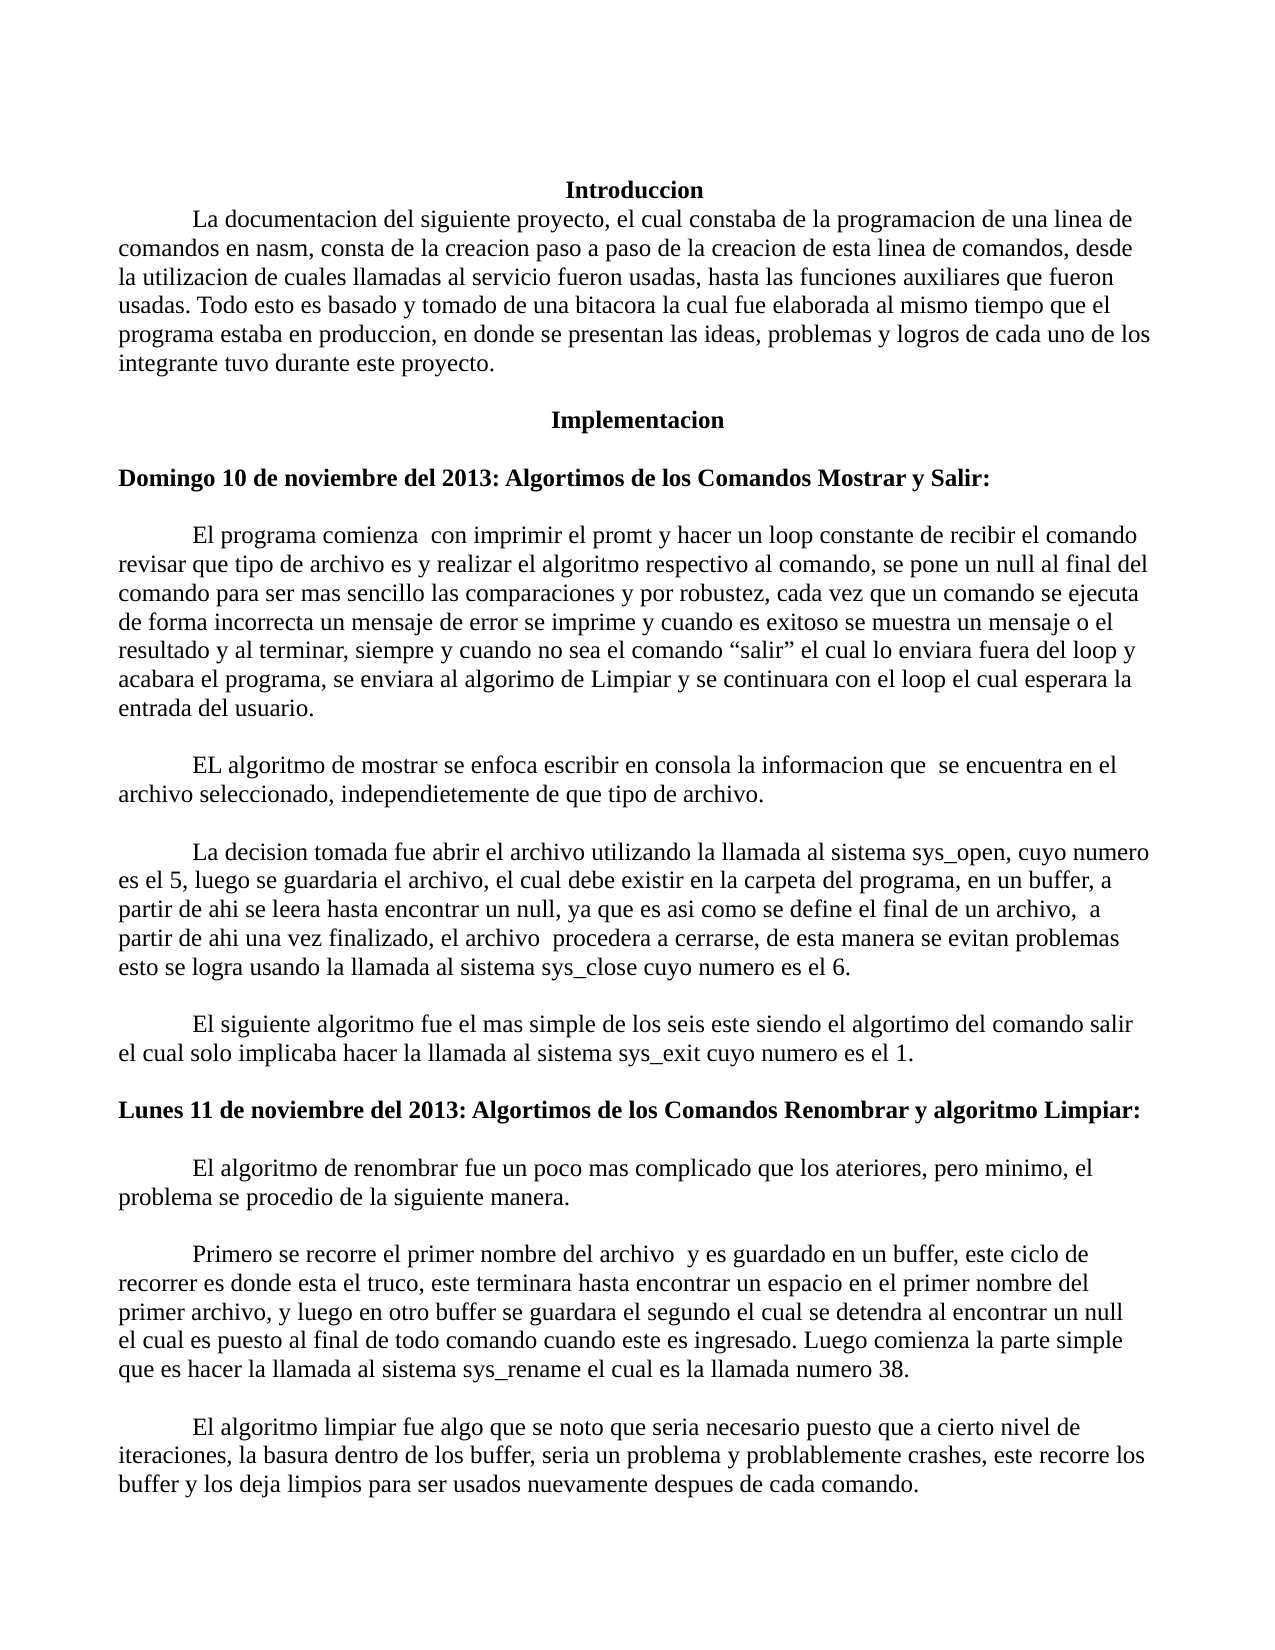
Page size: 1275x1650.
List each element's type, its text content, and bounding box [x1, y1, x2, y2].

text La decision tomada fue abrir el archivo utilizando la llamada al sistema sys_open, cuyo numero es el 5, luego se guardaria el archivo, el cual debe existir en la carpeta del programa, en un buffer, a partir de ahi se leera hasta encontrar un null, ya que es asi como se define el final de un archivo, a partir de ahi una vez finalizado, el archivo procedera a cerrarse, de esta manera se evitan problemas [118, 837, 1157, 952]
text EL algoritmo de mostrar se enfoca escribir en consola la informacion que se encuentra en el archivo seleccionado, independietemente de que tipo de archivo. [118, 751, 1157, 808]
text La documentacion del siguiente proyecto, el cual constaba de la programacion de una linea de comandos en nasm, consta de la creacion paso a paso de la creacion de esta linea de comandos, desde la utilizacion de cuales llamadas al servicio fueron usadas, hasta las funciones auxiliares que fueron usadas. Todo esto es basado y tomado de una bitacora la cual fue elaborada al mismo tiempo que el programa estaba en produccion, en donde se presentan las ideas, problemas y logros de cada uno de los integrante tuvo durante este proyecto. [118, 204, 1157, 377]
text El algoritmo limpiar fue algo que se noto que seria necesario puesto que a cierto nivel de iteraciones, la basura dentro de los buffer, seria un problema y problablemente crashes, este recorre los buffer y los deja limpios para ser usados nuevamente despues de cada comando. [118, 1412, 1157, 1498]
text Domingo 10 de noviembre del 2013: Algortimos de los Comandos Mostrar y Salir: [118, 463, 1157, 492]
text El programa comienza con imprimir el promt y hacer un loop constante de recibir el comando revisar que tipo de archivo es y realizar el algoritmo respectivo al comando, se pone un null al final del comando para ser mas sencillo las comparaciones y por robustez, cada vez que un comando se ejecuta de forma incorrecta un mensaje de error se imprime y cuando es exitoso se muestra un mensaje o el resultado y al terminar, siempre y cuando no sea el comando “salir” el cual lo enviara fuera del loop y acabara el programa, se enviara al algorimo de Limpiar y se continuara con el loop el cual esperara la entrada del usuario. [118, 521, 1157, 722]
text esto se logra usando la llamada al sistema sys_close cuyo numero es el 6. [118, 952, 1157, 981]
text Introduccion [118, 176, 1157, 204]
text El siguiente algoritmo fue el mas simple de los seis este siendo el algortimo del comando salir [118, 1009, 1157, 1038]
text Implementacion [118, 406, 1157, 434]
text el cual es puesto al final de todo comando cuando este es ingresado. Luego comienza la parte simple que es hacer la llamada al sistema sys_rename el cual es la llamada numero 38. [118, 1326, 1157, 1383]
text Primero se recorre el primer nombre del archivo y es guardado en un buffer, este ciclo de recorrer es donde esta el truco, este terminara hasta encontrar un espacio en el primer nombre del primer archivo, y luego en otro buffer se guardara el segundo el cual se detendra al encontrar un null [118, 1239, 1157, 1326]
text el cual solo implicaba hacer la llamada al sistema sys_exit cuyo numero es el 1. [118, 1038, 1157, 1067]
text Lunes 11 de noviembre del 2013: Algortimos de los Comandos Renombrar y algoritmo Limpiar: [118, 1096, 1157, 1124]
text El algoritmo de renombrar fue un poco mas complicado que los ateriores, pero minimo, el problema se procedio de la siguiente manera. [118, 1153, 1157, 1211]
